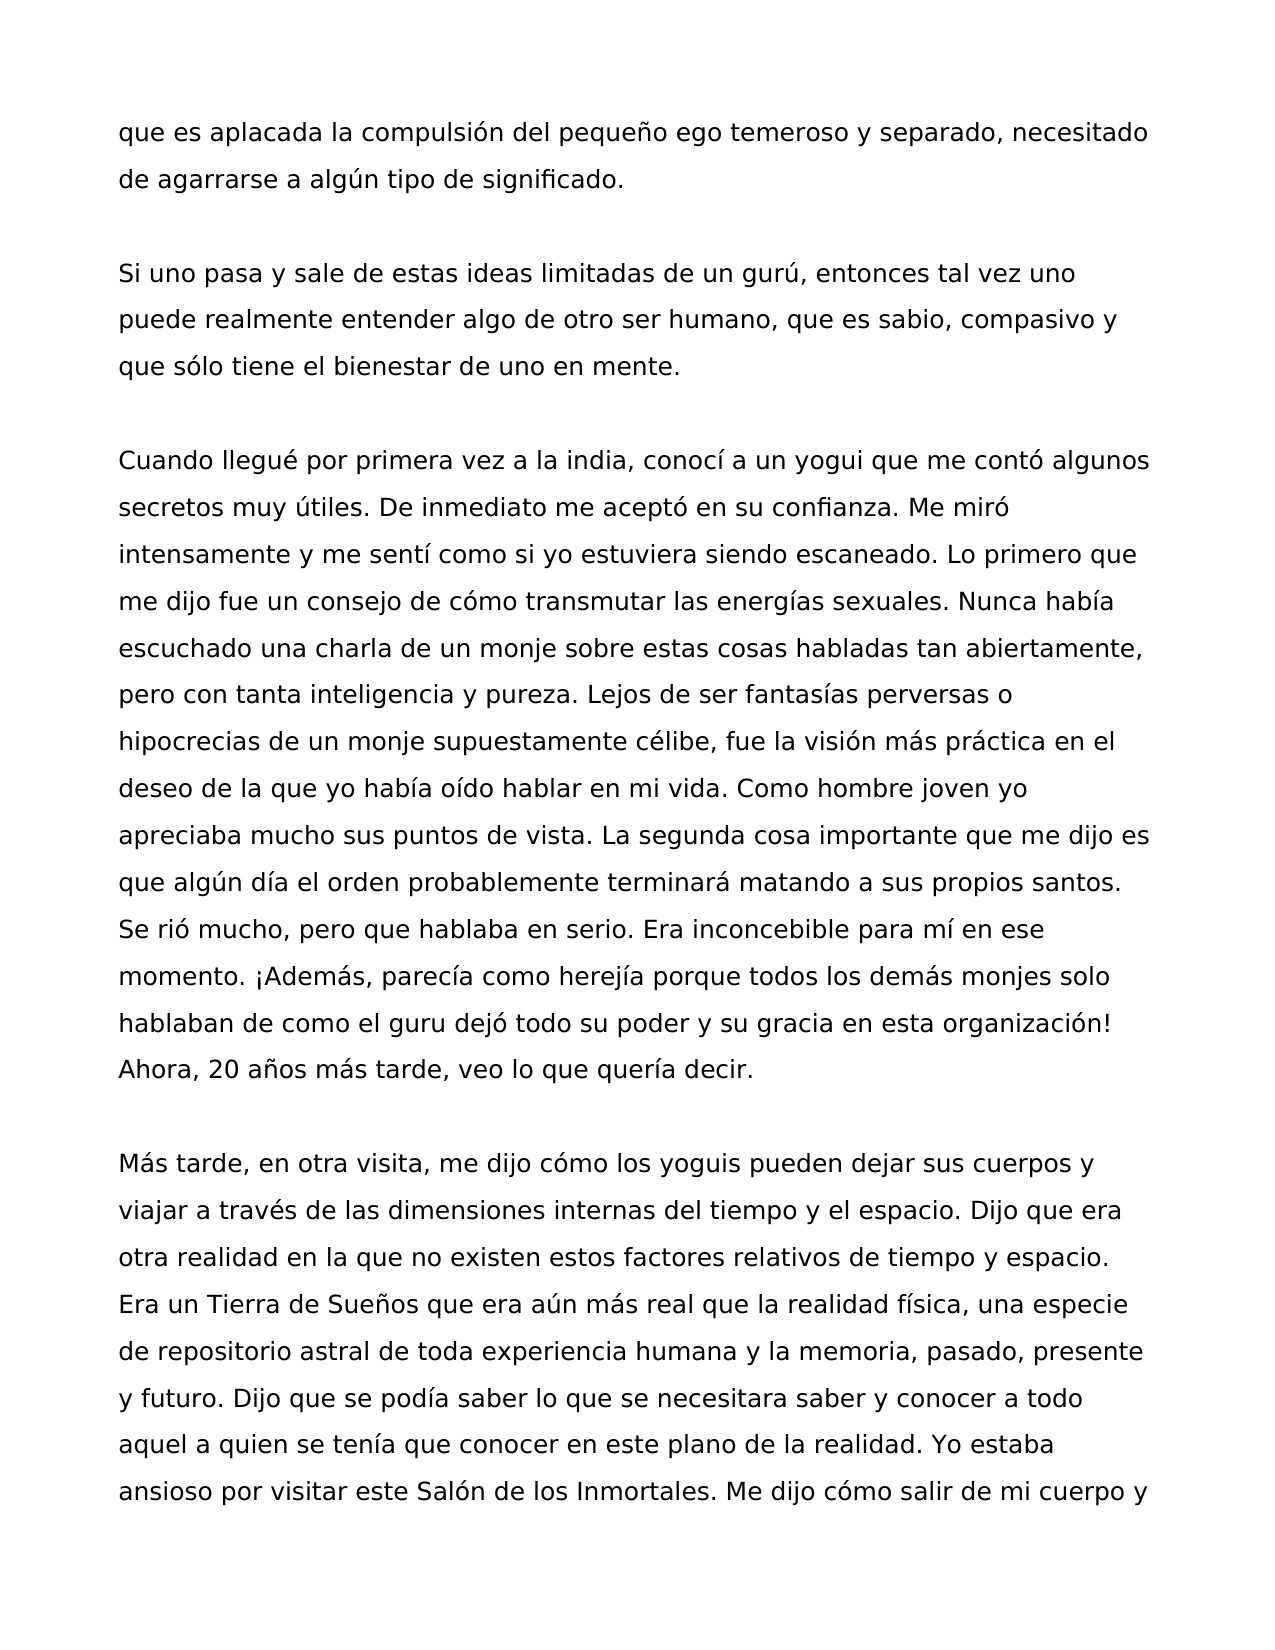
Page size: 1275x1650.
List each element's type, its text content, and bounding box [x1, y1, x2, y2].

text que es aplacada la compulsión del pequeño ego temeroso y separado, necesitado de agarrarse a algún tipo de significado. Si uno pasa y sale de estas ideas limitadas de un gurú, entonces tal vez uno puede realmente entender algo de otro ser humano, que es sabio, compasivo y que sólo tiene el bienestar de uno en mente. Cuando llegué por primera vez a la india, conocí a un yogui que me contó algunos secretos muy útiles. De inmediato me aceptó en su confianza. Me miró intensamente y me sentí como si yo estuviera siendo escaneado. Lo primero que me dijo fue un consejo de cómo transmutar las energías sexuales. Nunca había escuchado una charla de un monje sobre estas cosas habladas tan abiertamente, pero con tanta inteligencia y pureza. Lejos de ser fantasías perversas o hipocrecias de un monje supuestamente célibe, fue la visión más práctica en el deseo de la que yo había oído hablar en mi vida. Como hombre joven yo apreciaba mucho sus puntos de vista. La segunda cosa importante que me dijo es que algún día el orden probablemente terminará matando a sus propios santos. Se rió mucho, pero que hablaba en serio. Era inconcebible para mí en ese momento. ¡Además, parecía como herejía porque todos los demás monjes solo hablaban de como el guru dejó todo su poder y su gracia en esta organización! Ahora, 20 años más tarde, veo lo que quería decir. Más tarde, en otra visita, me dijo cómo los yoguis pueden dejar sus cuerpos y viajar a través de las dimensiones internas del tiempo y el espacio. Dijo que era otra realidad en la que no existen estos factores relativos de tiempo y espacio. Era un Tierra de Sueños que era aún más real que la realidad física, una especie de repositorio astral de toda experiencia humana y la memoria, pasado, presente y futuro. Dijo que se podía saber lo que se necesitara saber y conocer a todo aquel a quien se tenía que conocer en este plano de la realidad. Yo estaba ansioso por visitar este Salón de los Inmortales. Me dijo cómo salir de mi cuerpo y [118, 118, 1157, 1507]
